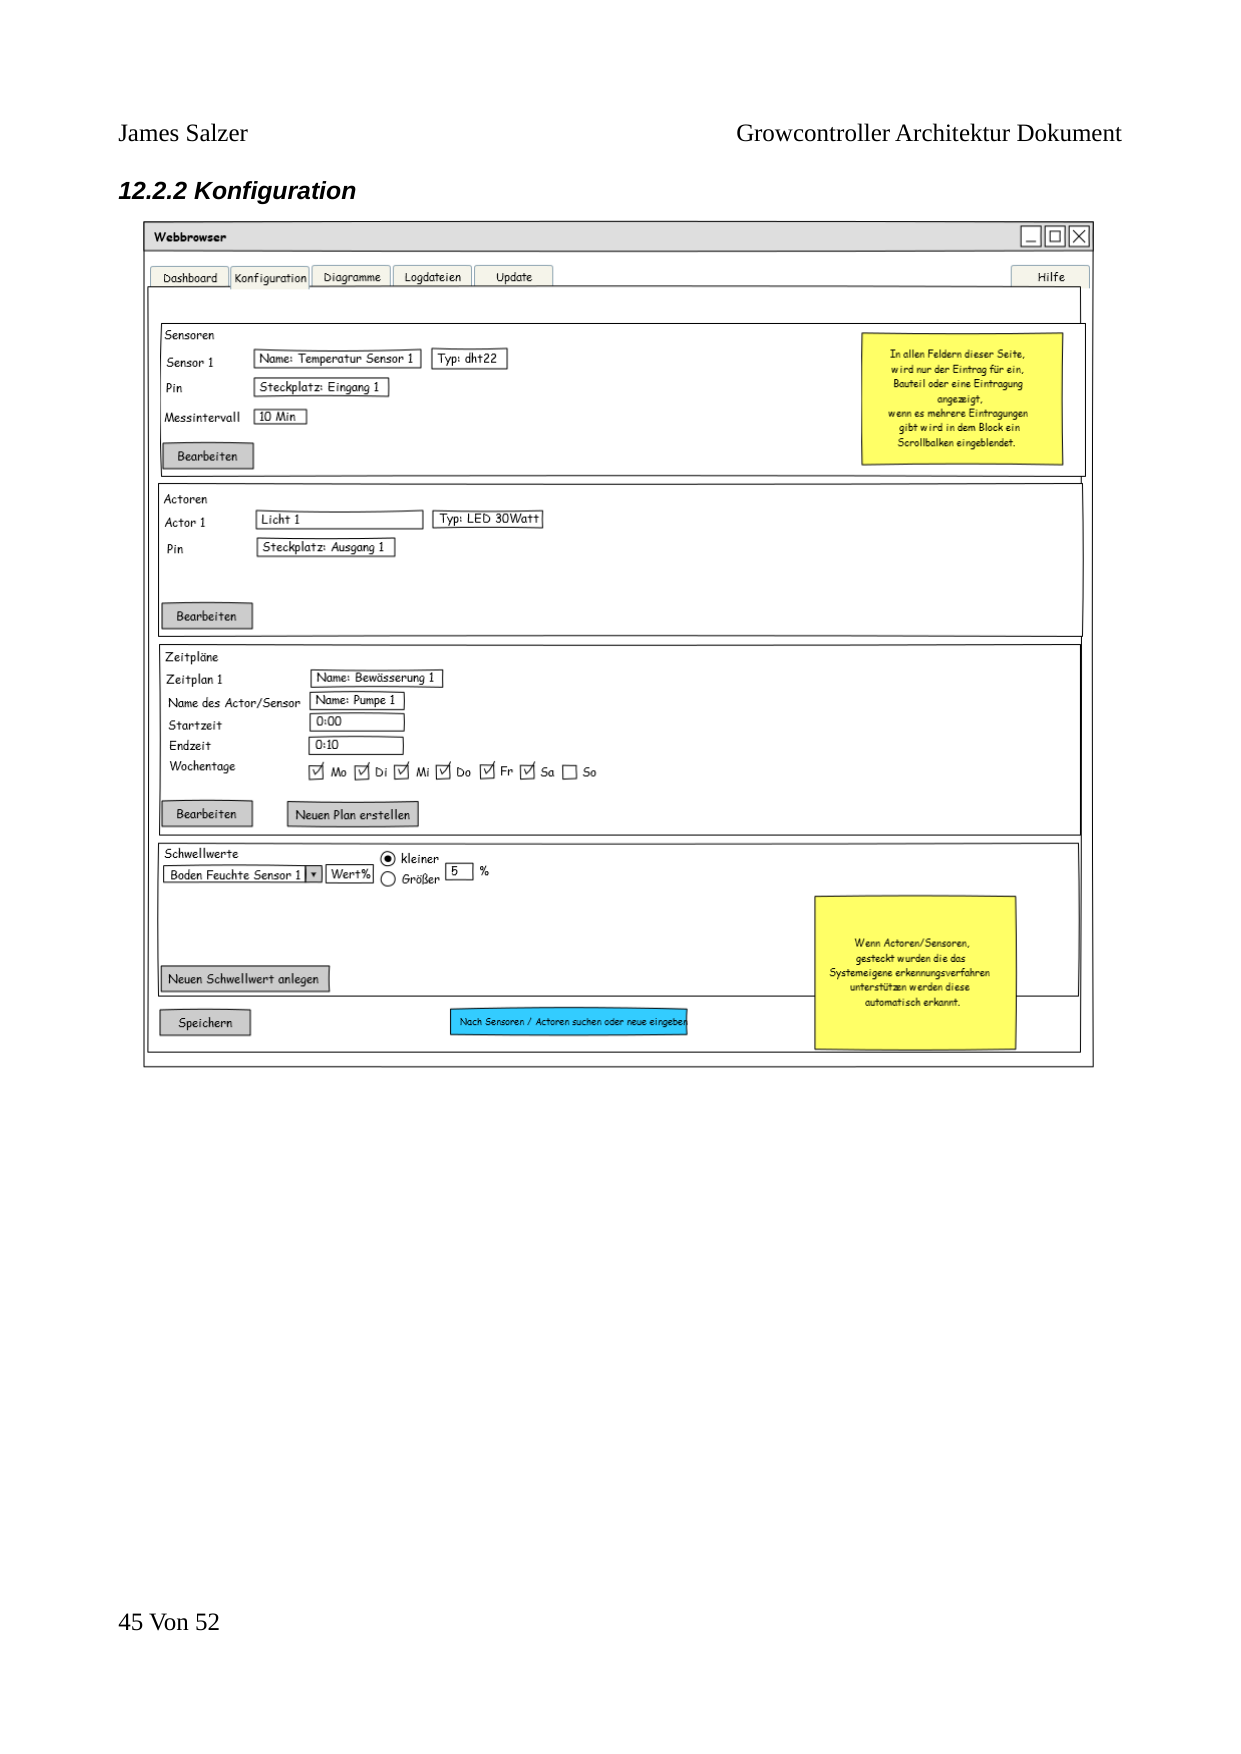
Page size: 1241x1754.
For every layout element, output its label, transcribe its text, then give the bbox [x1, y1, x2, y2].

subtitle 12.2.2 Konfiguration [118, 176, 1122, 205]
picture [141, 217, 1099, 1071]
